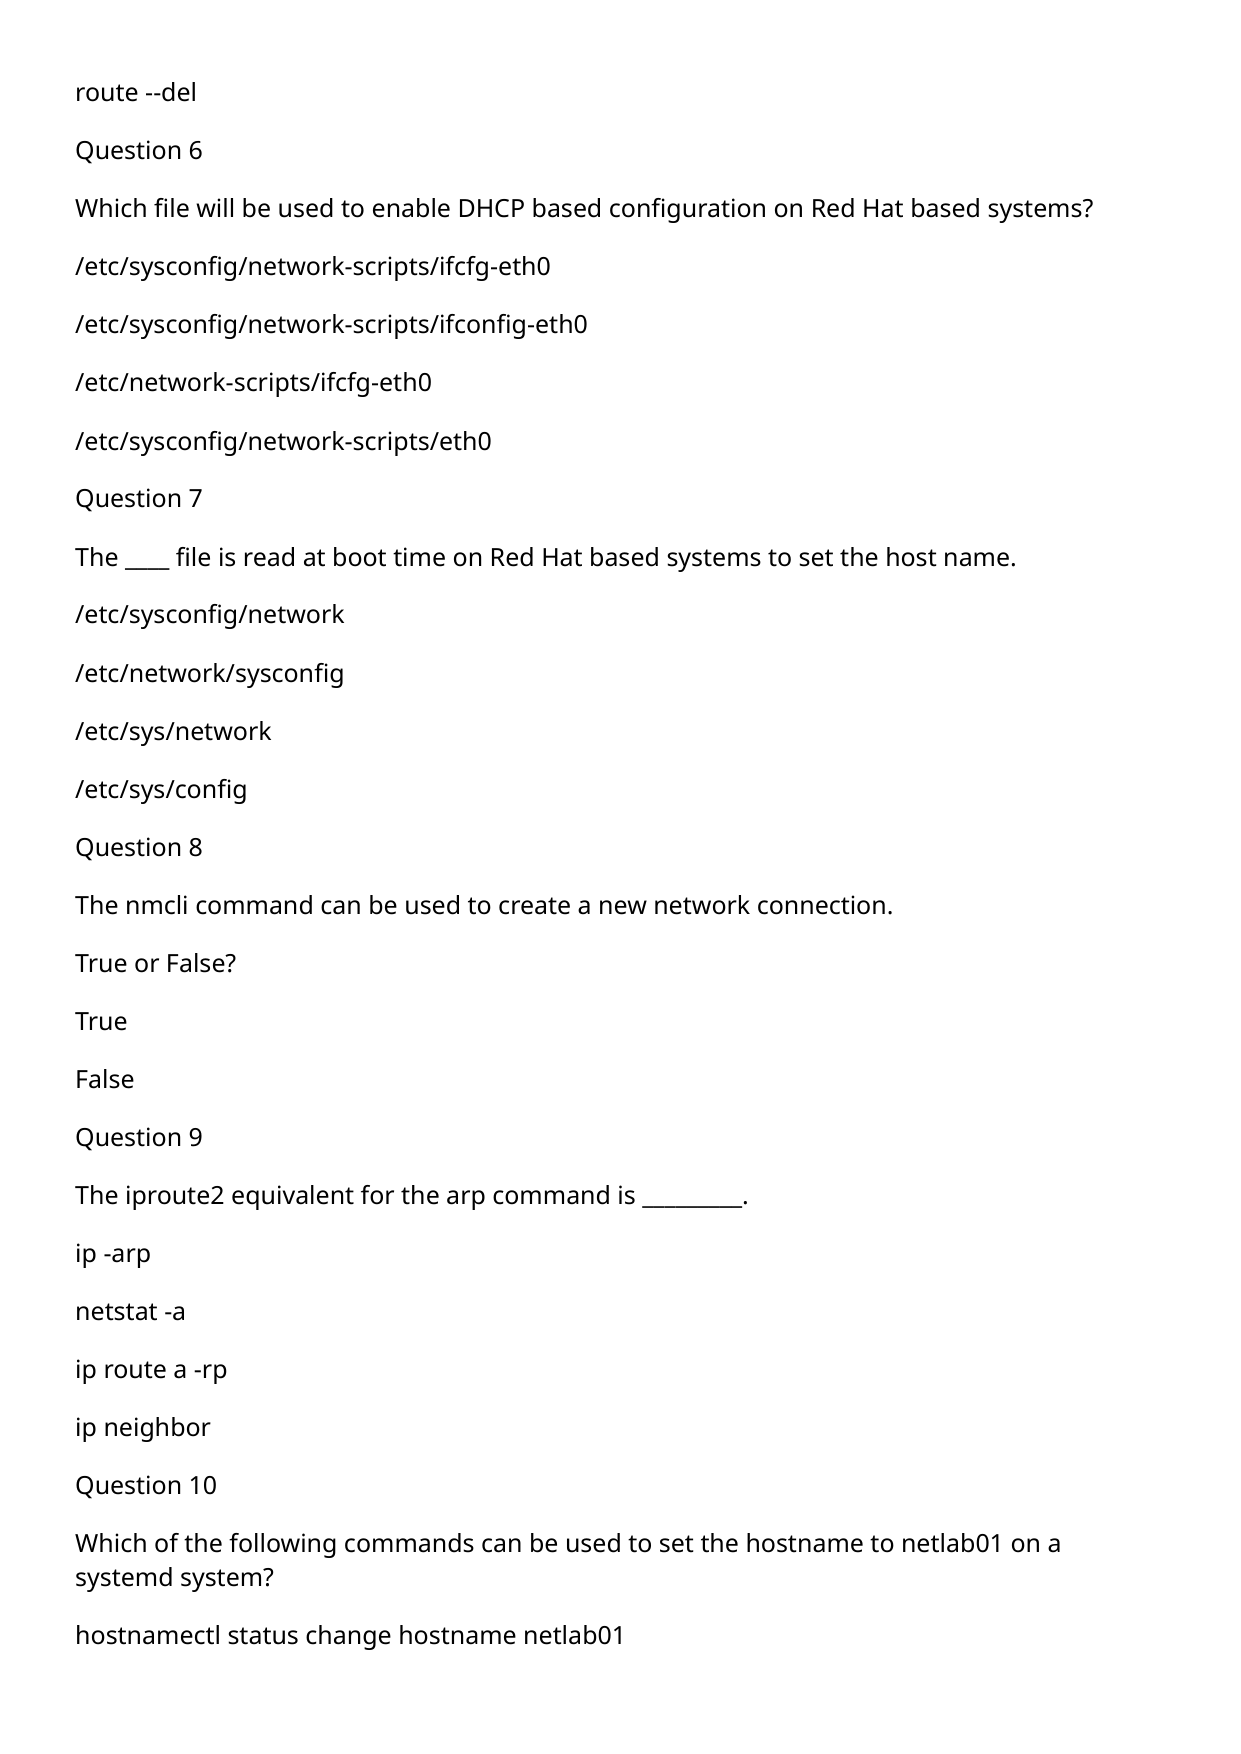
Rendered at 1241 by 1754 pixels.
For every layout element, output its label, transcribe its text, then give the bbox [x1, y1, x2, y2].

text route --del [75, 75, 1165, 109]
text /etc/network-scripts/ifcfg-eth0 [75, 365, 1165, 399]
text ip route a -rp [75, 1351, 1165, 1386]
text /etc/sysconfig/network-scripts/ifcfg-eth0 [75, 249, 1165, 283]
text Which file will be used to enable DHCP based configuration on Red Hat based systems? [75, 191, 1165, 225]
text /etc/sys/config [75, 771, 1165, 805]
text Question 8 [75, 829, 1165, 863]
text hostnamectl status change hostname netlab01 [75, 1618, 1165, 1652]
text True or False? [75, 945, 1165, 979]
text The nmcli command can be used to create a new network connection. [75, 887, 1165, 921]
text The ____ file is read at boot time on Red Hat based systems to set the host name. [75, 539, 1165, 573]
text /etc/sys/network [75, 713, 1165, 747]
text The iproute2 equivalent for the arp command is _________. [75, 1177, 1165, 1211]
text Question 7 [75, 481, 1165, 515]
text /etc/network/sysconfig [75, 655, 1165, 689]
text /etc/sysconfig/network-scripts/ifconfig-eth0 [75, 307, 1165, 341]
text Question 10 [75, 1467, 1165, 1502]
text /etc/sysconfig/network-scripts/eth0 [75, 423, 1165, 457]
text netstat -a [75, 1293, 1165, 1327]
text Question 9 [75, 1119, 1165, 1153]
text False [75, 1061, 1165, 1095]
text True [75, 1003, 1165, 1037]
text Which of the following commands can be used to set the hostname to netlab01 on a systemd system? [75, 1526, 1165, 1594]
text ip -arp [75, 1235, 1165, 1269]
text /etc/sysconfig/network [75, 597, 1165, 631]
text Question 6 [75, 133, 1165, 167]
text ip neighbor [75, 1409, 1165, 1443]
